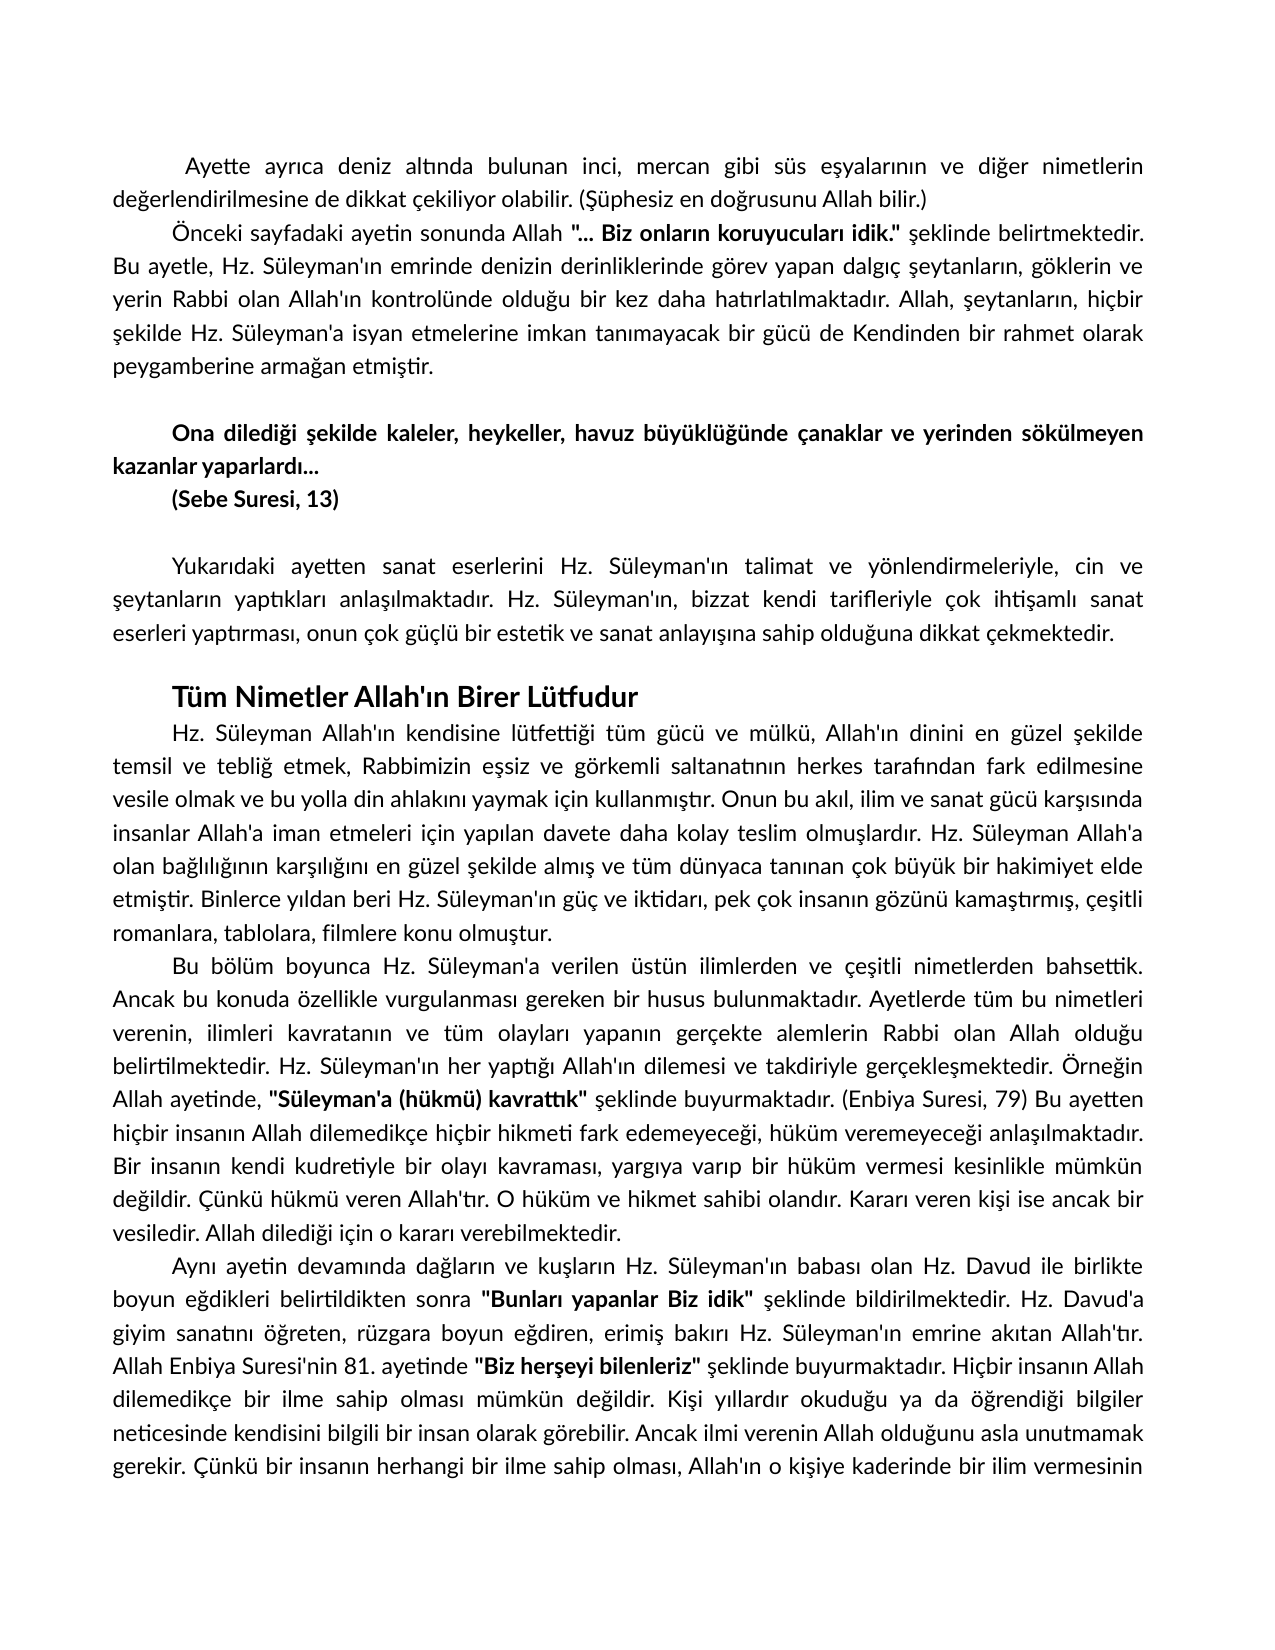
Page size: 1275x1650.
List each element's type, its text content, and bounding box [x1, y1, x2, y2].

text Hz. Süleyman Allah'ın kendisine lütfettiği tüm gücü ve mülkü, Allah'ın dinini en güzel şekilde temsil ve tebliğ etmek, Rabbimizin eşsiz ve görkemli saltanatının herkes tarafından fark edilmesine vesile olmak ve bu yolla din ahlakını yaymak için kullanmıştır. Onun bu akıl, ilim ve sanat gücü karşısında insanlar Allah'a iman etmeleri için yapılan davete daha kolay teslim olmuşlardır. Hz. Süleyman Allah'a olan bağlılığının karşılığını en güzel şekilde almış ve tüm dünyaca tanınan çok büyük bir hakimiyet elde etmiştir. Binlerce yıldan beri Hz. Süleyman'ın güç ve iktidarı, pek çok insanın gözünü kamaştırmış, çeşitli romanlara, tablolara, filmlere konu olmuştur. [112, 714, 1145, 948]
text Ona dilediği şekilde kaleler, heykeller, havuz büyüklüğünde çanaklar ve yerinden sökülmeyen kazanlar yaparlardı... [112, 414, 1145, 481]
text Önceki sayfadaki ayetin sonunda Allah "... Biz onların koruyucuları idik." şeklinde belirtmektedir. Bu ayetle, Hz. Süleyman'ın emrinde denizin derinliklerinde görev yapan dalgıç şeytanların, göklerin ve yerin Rabbi olan Allah'ın kontrolünde olduğu bir kez daha hatırlatılmaktadır. Allah, şeytanların, hiçbir şekilde Hz. Süleyman'a isyan etmelerine imkan tanımayacak bir gücü de Kendinden bir rahmet olarak peygamberine armağan etmiştir. [112, 214, 1145, 381]
text Ayette ayrıca deniz altında bulunan inci, mercan gibi süs eşyalarının ve diğer nimetlerin değerlendirilmesine de dikkat çekiliyor olabilir. (Şüphesiz en doğrusunu Allah bilir.) [112, 148, 1145, 214]
text Tüm Nimetler Allah'ın Birer Lütfudur [112, 681, 1145, 714]
text Yukarıdaki ayetten sanat eserlerini Hz. Süleyman'ın talimat ve yönlendirmeleriyle, cin ve şeytanların yaptıkları anlaşılmaktadır. Hz. Süleyman'ın, bizzat kendi tarifleriyle çok ihtişamlı sanat eserleri yaptırması, onun çok güçlü bir estetik ve sanat anlayışına sahip olduğuna dikkat çekmektedir. [112, 548, 1145, 648]
text (Sebe Suresi, 13) [112, 481, 1145, 514]
text Bu bölüm boyunca Hz. Süleyman'a verilen üstün ilimlerden ve çeşitli nimetlerden bahsettik. Ancak bu konuda özellikle vurgulanması gereken bir husus bulunmaktadır. Ayetlerde tüm bu nimetleri verenin, ilimleri kavratanın ve tüm olayları yapanın gerçekte alemlerin Rabbi olan Allah olduğu belirtilmektedir. Hz. Süleyman'ın her yaptığı Allah'ın dilemesi ve takdiriyle gerçekleşmektedir. Örneğin Allah ayetinde, "Süleyman'a (hükmü) kavrattık" şeklinde buyurmaktadır. (Enbiya Suresi, 79) Bu ayetten hiçbir insanın Allah dilemedikçe hiçbir hikmeti fark edemeyeceği, hüküm veremeyeceği anlaşılmaktadır. Bir insanın kendi kudretiyle bir olayı kavraması, yargıya varıp bir hüküm vermesi kesinlikle mümkün değildir. Çünkü hükmü veren Allah'tır. O hüküm ve hikmet sahibi olandır. Kararı veren kişi ise ancak bir vesiledir. Allah dilediği için o kararı verebilmektedir. [112, 948, 1145, 1248]
text Aynı ayetin devamında dağların ve kuşların Hz. Süleyman'ın babası olan Hz. Davud ile birlikte boyun eğdikleri belirtildikten sonra "Bunları yapanlar Biz idik" şeklinde bildirilmektedir. Hz. Davud'a giyim sanatını öğreten, rüzgara boyun eğdiren, erimiş bakırı Hz. Süleyman'ın emrine akıtan Allah'tır. Allah Enbiya Suresi'nin 81. ayetinde "Biz herşeyi bilenleriz" şeklinde buyurmaktadır. Hiçbir insanın Allah dilemedikçe bir ilme sahip olması mümkün değildir. Kişi yıllardır okuduğu ya da öğrendiği bilgiler neticesinde kendisini bilgili bir insan olarak görebilir. Ancak ilmi verenin Allah olduğunu asla unutmamak gerekir. Çünkü bir insanın herhangi bir ilme sahip olması, Allah'ın o kişiye kaderinde bir ilim vermesinin [112, 1248, 1145, 1481]
